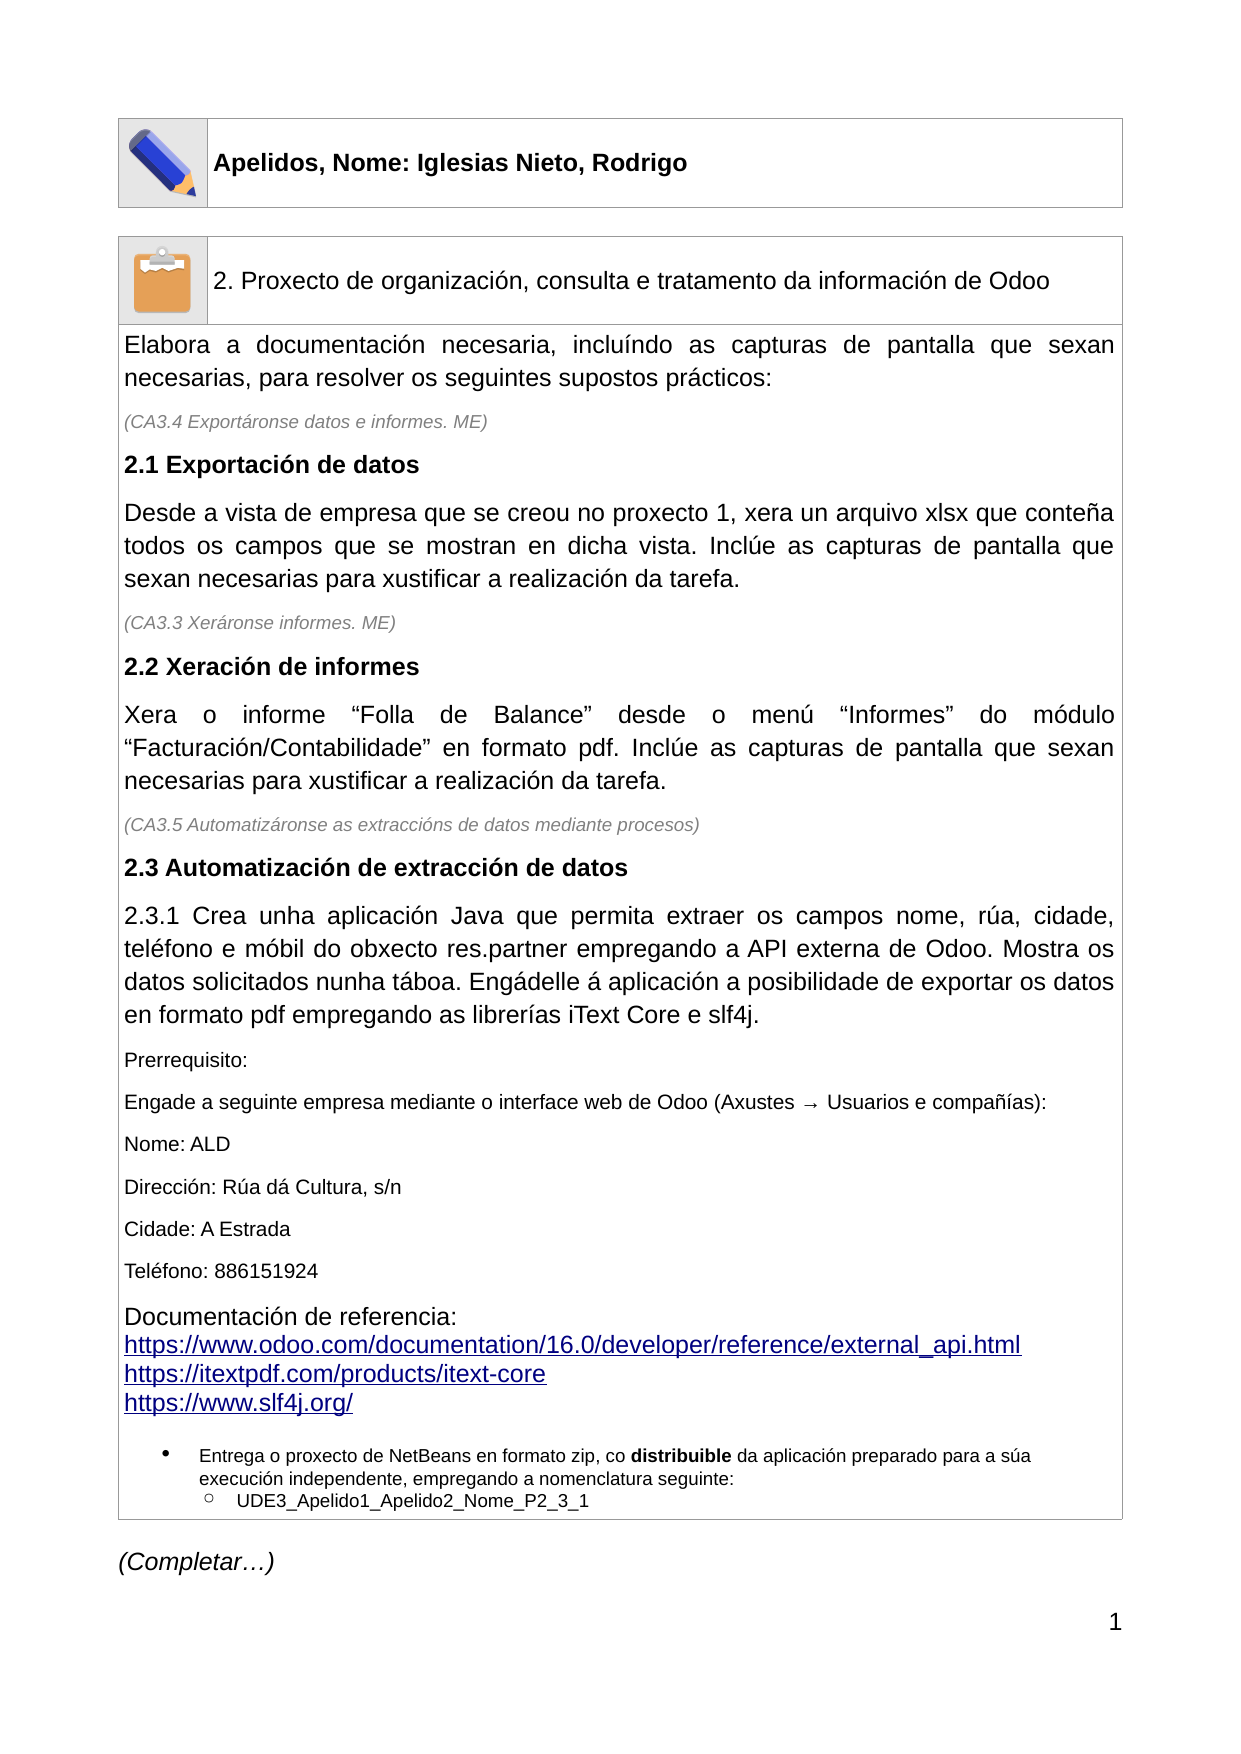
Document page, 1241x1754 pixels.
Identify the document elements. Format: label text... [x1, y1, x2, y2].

table_header 2. Proxecto de organización, consulta e tratamento da información de Odoo [208, 237, 1122, 324]
text (Completar…) [118, 1547, 1122, 1576]
table_header [119, 119, 207, 207]
table_cell Elabora a documentación necesaria, incluíndo as capturas de pantalla que sexan necesarias, para resolver os seguintes supostos prácticos: (CA3.4 Exportáronse datos e informes. ME) 2.1 Exportación de datos Desde a vista de empresa que se creou no proxecto 1, xera un arquivo xlsx que conteña todos os campos que se mostran en dicha vista. Inclúe as capturas de pantalla que sexan necesarias para xustificar a realización da tarefa. (CA3.3 Xeráronse informes. ME) 2.2 Xeración de informes Xera o informe “Folla de Balance” desde o menú “Informes” do módulo “Facturación/Contabilidade” en formato pdf. Inclúe as capturas de pantalla que sexan necesarias para xustificar a realización da tarefa. (CA3.5 Automatizáronse as extraccións de datos mediante procesos) 2.3 Automatización de extracción de datos 2.3.1 Crea unha aplicación Java que permita extraer os campos nome, rúa, cidade, teléfono e móbil do obxecto res.partner empregando a API externa de Odoo. Mostra os datos solicitados nunha táboa. Engádelle á aplicación a posibilidade de exportar os datos en formato pdf empregando as librerías iText Core e slf4j. Prerrequisito: Engade a seguinte empresa mediante o interface web de Odoo (Axustes → Usuarios e compañías): Nome: ALD Dirección: Rúa dá Cultura, s/n Cidade: A Estrada Teléfono: 886151924 Documentación de referencia: https://www.odoo.com/documentation/16.0/developer/reference/external_api.html https://itextpdf.com/products/itext-core https://www.slf4j.org/ Entrega o proxecto de NetBeans en formato zip, co distribuible da aplicación preparado para a súa execución independente, empregando a nomenclatura seguinte: UDE3_Apelido1_Apelido2_Nome_P2_3_1 [119, 325, 1122, 1518]
table_header [119, 237, 207, 324]
table_header Apelidos, Nome: Iglesias Nieto, Rodrigo [208, 119, 1122, 207]
